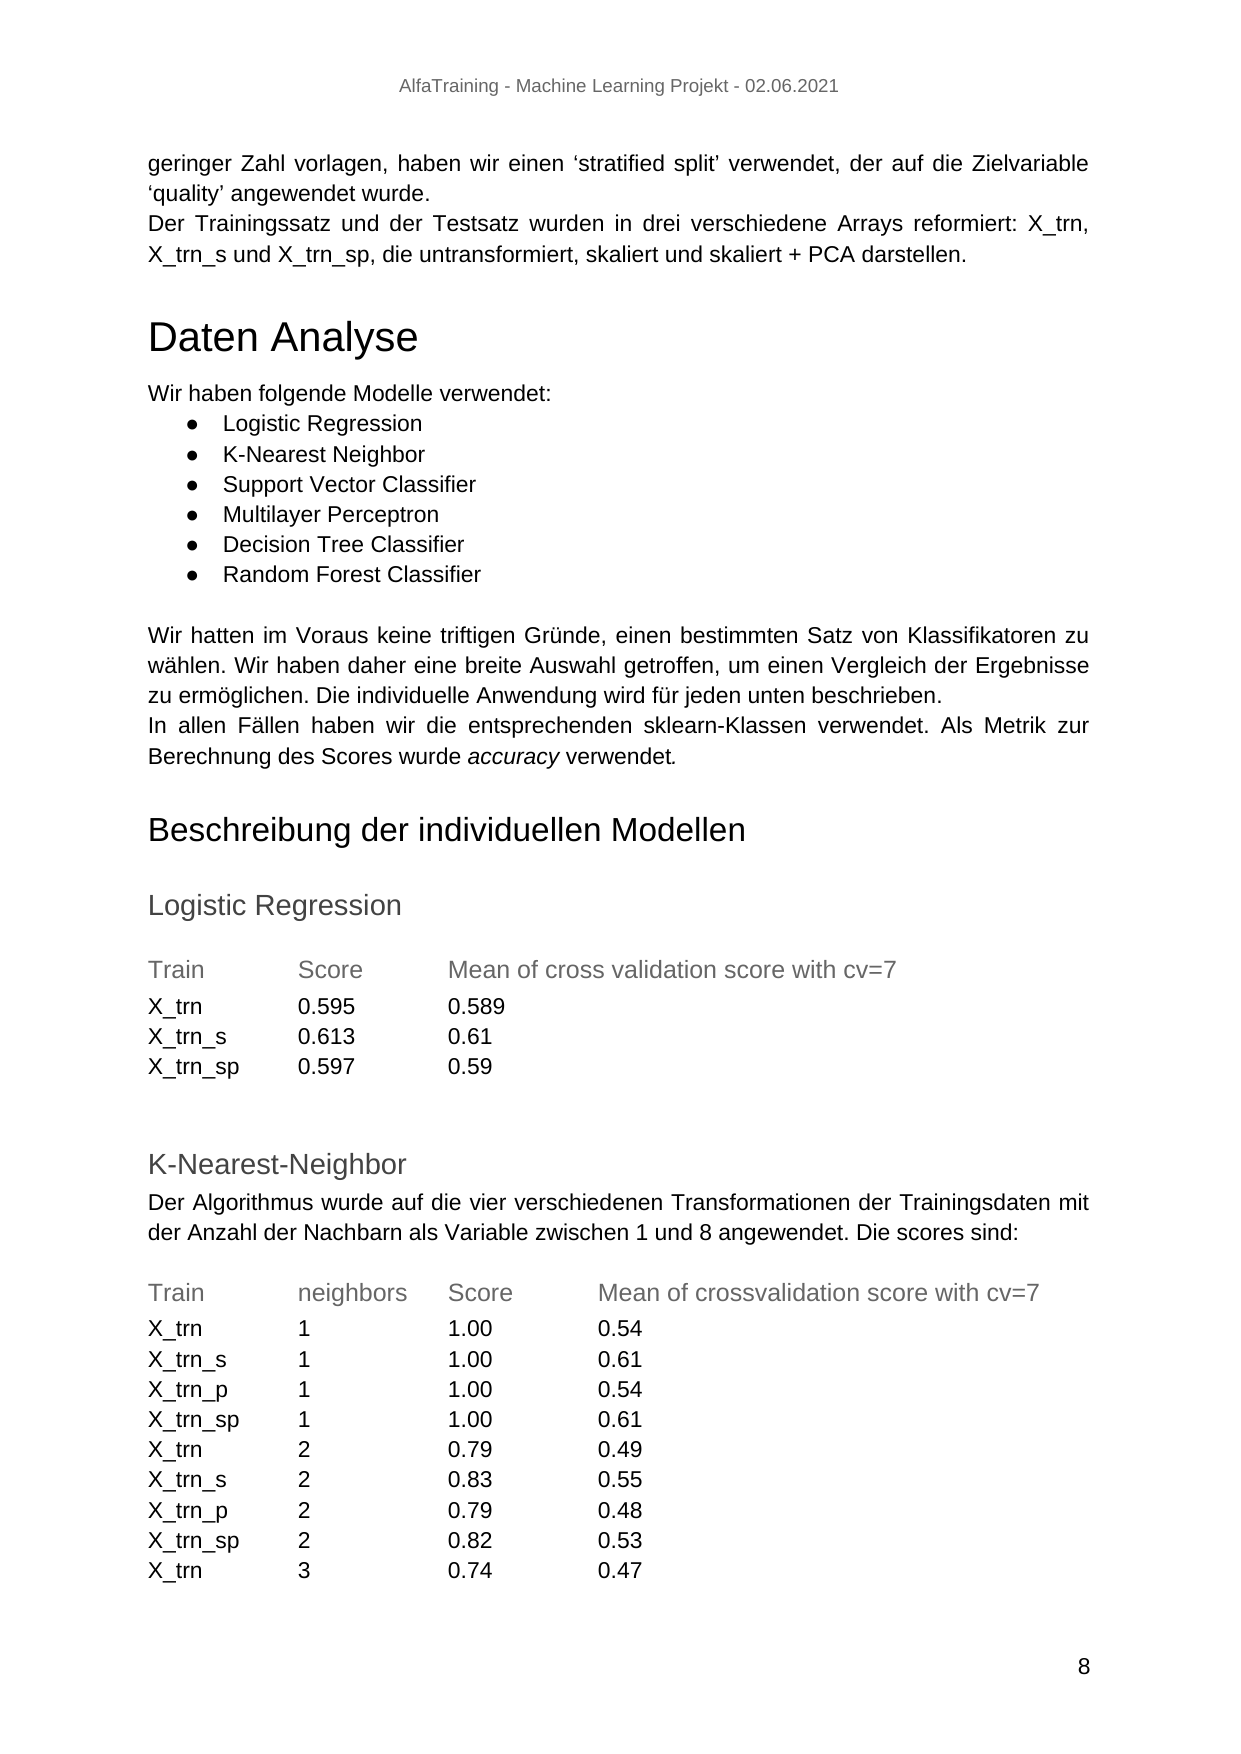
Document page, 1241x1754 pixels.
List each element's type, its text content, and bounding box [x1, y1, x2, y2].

text X_trn 1 1.00 0.54 [148, 1315, 1090, 1342]
text Wir hatten im Voraus keine triftigen Gründe, einen bestimmten Satz von Klassifikatoren zu wählen. Wir haben daher eine breite Auswahl getroffen, um einen Vergleich der Ergebnisse zu ermöglichen. Die individuelle Anwendung wird für jeden unten beschrieben. [148, 622, 1090, 708]
text X_trn 0.595 0.589 [148, 993, 1090, 1019]
text X_trn_s 0.613 0.61 [148, 1023, 1090, 1049]
subtitle Beschreibung der individuellen Modellen [148, 810, 1090, 849]
text X_trn 3 0.74 0.47 [148, 1557, 1090, 1583]
text X_trn_p 2 0.79 0.48 [148, 1497, 1090, 1523]
text X_trn_p 1 1.00 0.54 [148, 1376, 1090, 1402]
subtitle Train neighbors Score Mean of crossvalidation score with cv=7 [148, 1278, 1090, 1307]
list Logistic Regression [185, 410, 1090, 437]
list Decision Tree Classifier [185, 531, 1090, 557]
subtitle Daten Analyse [148, 312, 1090, 360]
list Support Vector Classifier [185, 471, 1090, 497]
text In allen Fällen haben wir die entsprechenden sklearn-Klassen verwendet. Als Metrik zur Berechnung des Scores wurde accuracy verwendet. [148, 712, 1090, 769]
text X_trn_sp 0.597 0.59 [148, 1053, 1090, 1079]
text X_trn 2 0.79 0.49 [148, 1436, 1090, 1462]
subtitle K-Nearest-Neighbor [148, 1147, 1090, 1180]
text geringer Zahl vorlagen, haben wir einen ‘stratified split’ verwendet, der auf die Zielvariable ‘quality’ angewendet wurde. [148, 150, 1090, 207]
subtitle Logistic Regression [148, 888, 1090, 921]
text X_trn_sp 1 1.00 0.61 [148, 1406, 1090, 1432]
list Random Forest Classifier [185, 561, 1090, 588]
list Multilayer Perceptron [185, 501, 1090, 527]
subtitle Train Score Mean of cross validation score with cv=7 [148, 956, 1090, 984]
text Der Algorithmus wurde auf die vier verschiedenen Transformationen der Trainingsdaten mit der Anzahl der Nachbarn als Variable zwischen 1 und 8 angewendet. Die scores sind: [148, 1189, 1090, 1245]
text Der Trainingssatz und der Testsatz wurden in drei verschiedene Arrays reformiert: X_trn, X_trn_s und X_trn_sp, die untransformiert, skaliert und skaliert + PCA darstellen. [148, 210, 1090, 267]
text Wir haben folgende Modelle verwendet: [148, 380, 1090, 406]
list K-Nearest Neighbor [185, 441, 1090, 467]
text X_trn_s 2 0.83 0.55 [148, 1466, 1090, 1493]
text X_trn_sp 2 0.82 0.53 [148, 1527, 1090, 1553]
text X_trn_s 1 1.00 0.61 [148, 1346, 1090, 1372]
